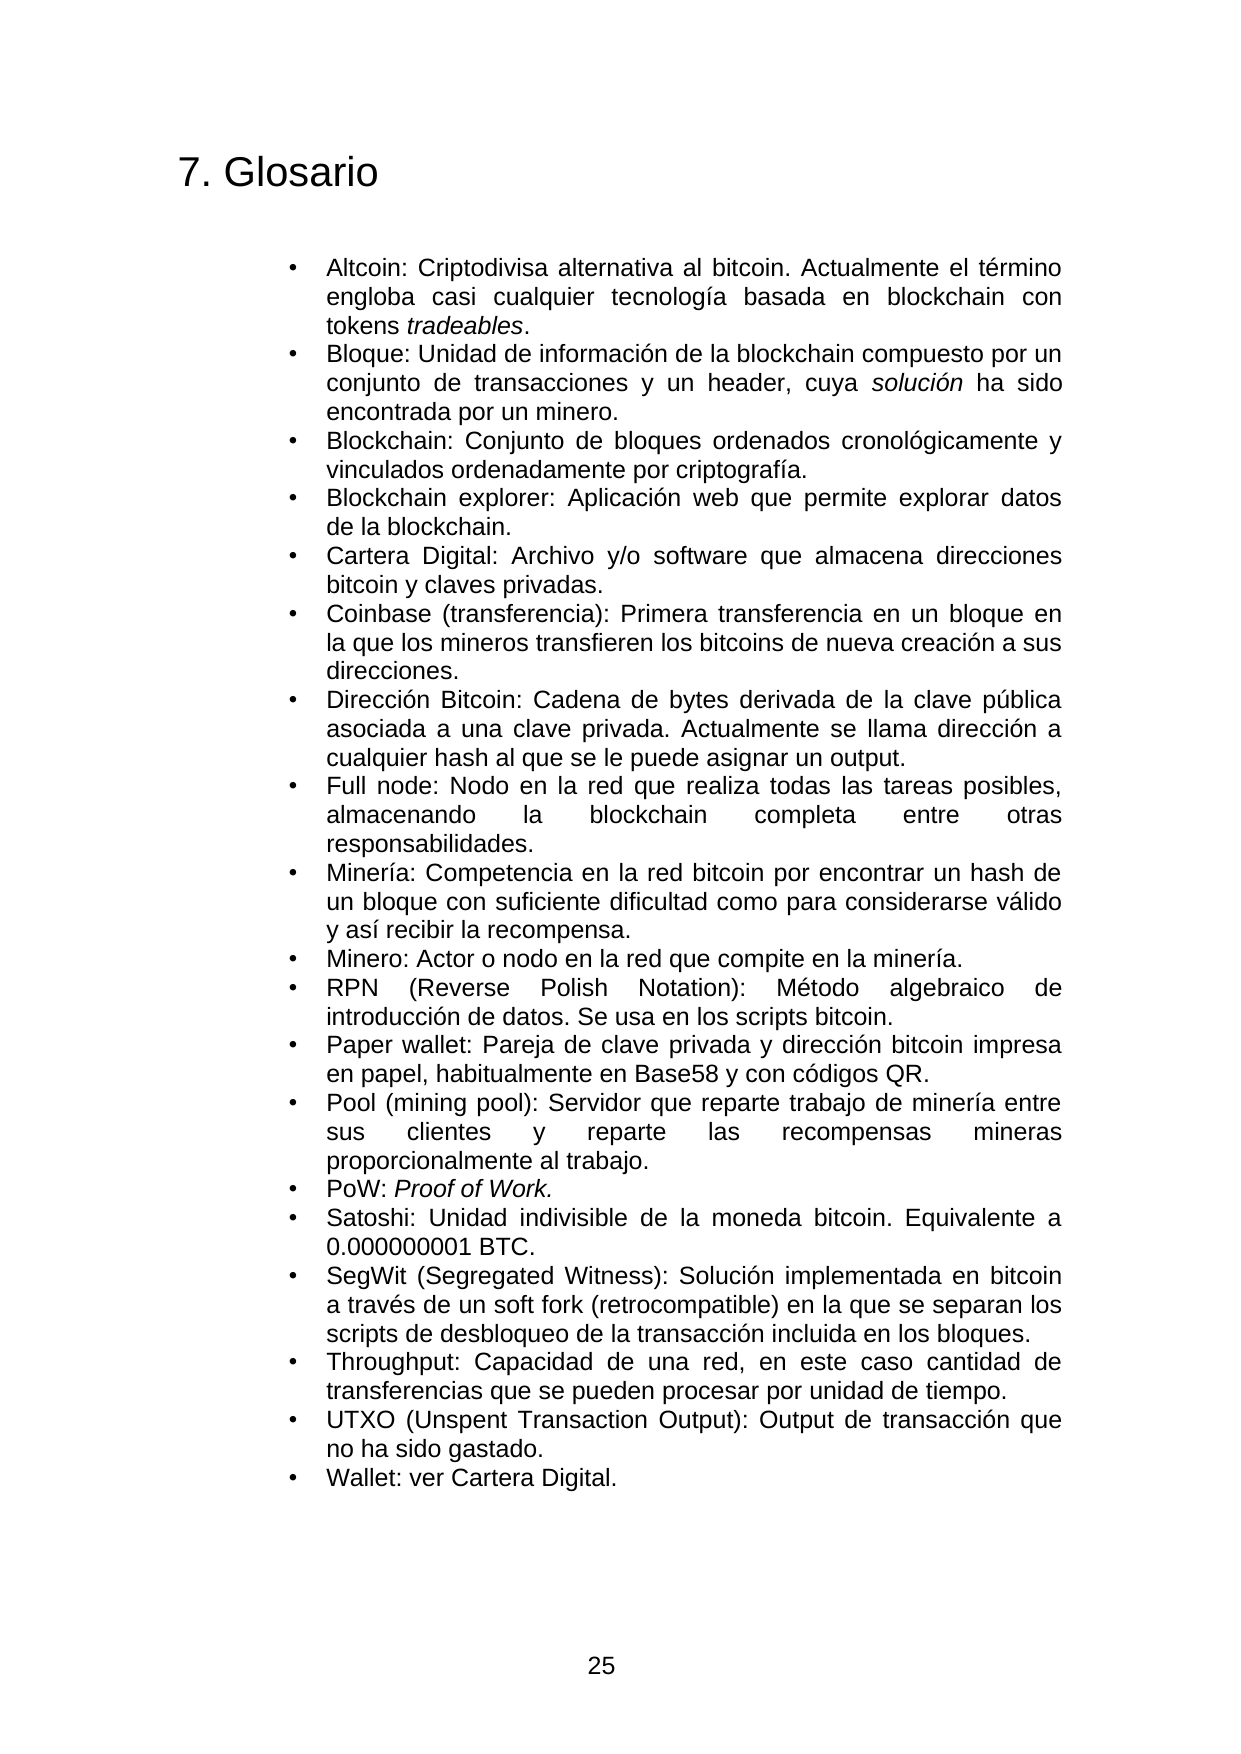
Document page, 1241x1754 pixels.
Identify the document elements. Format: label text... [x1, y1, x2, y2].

list Paper wallet: Pareja de clave privada y dirección bitcoin impresa en papel, habitualmente en Base58 y con códigos QR. [288, 1031, 1063, 1088]
list Cartera Digital: Archivo y/o software que almacena direcciones bitcoin y claves privadas. [288, 541, 1063, 599]
list Blockchain: Conjunto de bloques ordenados cronológicamente y vinculados ordenadamente por criptografía. [288, 426, 1063, 483]
list RPN (Reverse Polish Notation): Método algebraico de introducción de datos. Se usa en los scripts bitcoin. [288, 973, 1063, 1031]
list SegWit (Segregated Witness): Solución implementada en bitcoin a través de un soft fork (retrocompatible) en la que se separan los scripts de desbloqueo de la transacción incluida en los bloques. [288, 1261, 1063, 1347]
list Pool (mining pool): Servidor que reparte trabajo de minería entre sus clientes y reparte las recompensas mineras proporcionalmente al trabajo. [288, 1088, 1063, 1174]
list Satoshi: Unidad indivisible de la moneda bitcoin. Equivalente a 0.000000001 BTC. [288, 1203, 1063, 1261]
list Coinbase (transferencia): Primera transferencia en un bloque en la que los mineros transfieren los bitcoins de nueva creación a sus direcciones. [288, 599, 1063, 685]
list Minería: Competencia en la red bitcoin por encontrar un hash de un bloque con suficiente dificultad como para considerarse válido y así recibir la recompensa. [288, 858, 1063, 944]
list Bloque: Unidad de información de la blockchain compuesto por un conjunto de transacciones y un header, cuya solución ha sido encontrada por un minero. [288, 339, 1063, 426]
list UTXO (Unspent Transaction Output): Output de transacción que no ha sido gastado. [288, 1405, 1063, 1462]
list Dirección Bitcoin: Cadena de bytes derivada de la clave pública asociada a una clave privada. Actualmente se llama dirección a cualquier hash al que se le puede asignar un output. [288, 685, 1063, 771]
list Throughput: Capacidad de una red, en este caso cantidad de transferencias que se pueden procesar por unidad de tiempo. [288, 1347, 1063, 1405]
list Full node: Nodo en la red que realiza todas las tareas posibles, almacenando la blockchain completa entre otras responsabilidades. [288, 771, 1063, 858]
list Blockchain explorer: Aplicación web que permite explorar datos de la blockchain. [288, 483, 1063, 541]
subtitle 7. Glosario [177, 148, 1063, 196]
list Wallet: ver Cartera Digital. [288, 1462, 1063, 1491]
list Minero: Actor o nodo en la red que compite en la minería. [288, 944, 1063, 973]
list Altcoin: Criptodivisa alternativa al bitcoin. Actualmente el término engloba casi cualquier tecnología basada en blockchain con tokens tradeables. [288, 253, 1063, 339]
list PoW: Proof of Work. [288, 1174, 1063, 1203]
